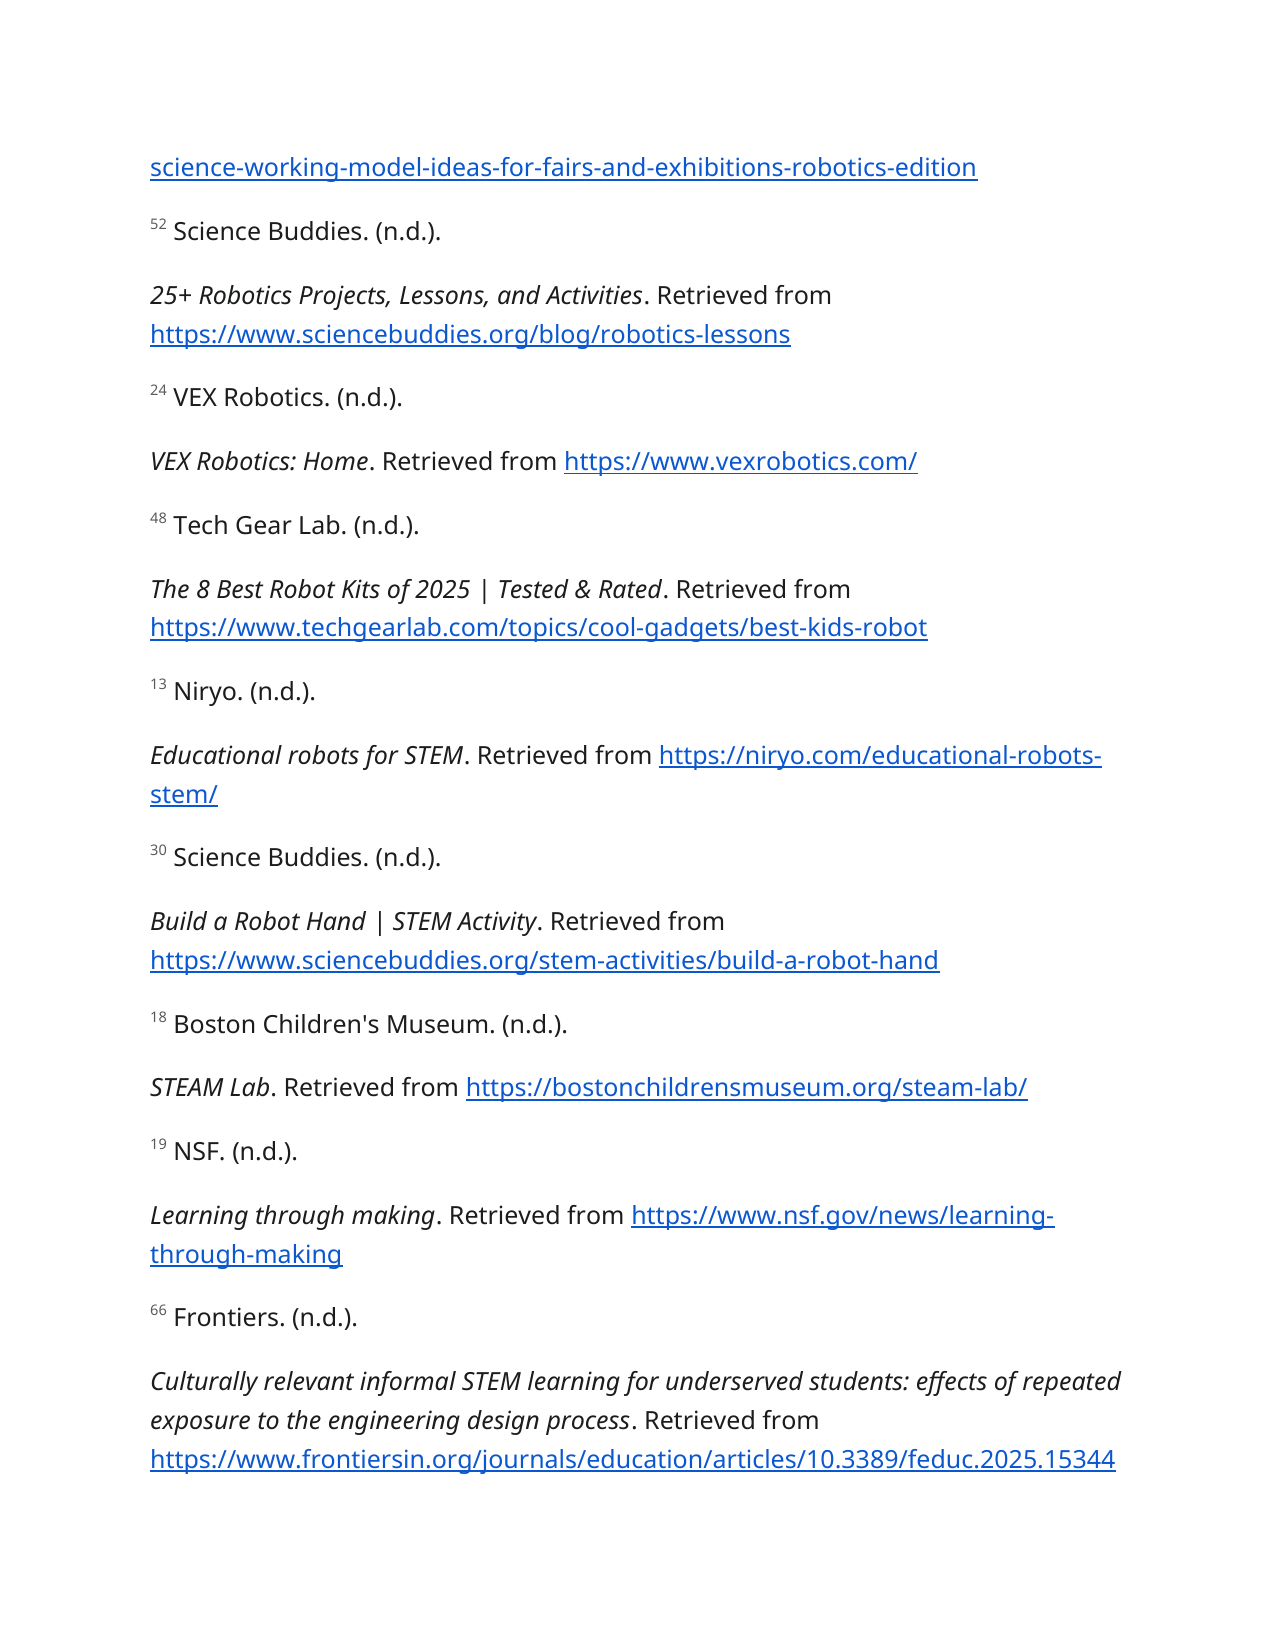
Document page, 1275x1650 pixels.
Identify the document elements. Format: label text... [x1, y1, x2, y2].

text 18 Boston Children's Museum. (n.d.). [150, 1006, 1125, 1040]
text 19 NSF. (n.d.). [150, 1134, 1125, 1168]
text Educational robots for STEM. Retrieved from https://niryo.com/educational-robots-stem/ [150, 737, 1125, 810]
text The 8 Best Robot Kits of 2025 | Tested & Rated. Retrieved from https://www.techgearlab.com/topics/cool-gadgets/best-kids-robot [150, 571, 1125, 644]
text 66 Frontiers. (n.d.). [150, 1300, 1125, 1334]
text STEAM Lab. Retrieved from https://bostonchildrensmuseum.org/steam-lab/ [150, 1070, 1125, 1104]
text Culturally relevant informal STEM learning for underserved students: effects of repeated exposure to the engineering design process. Retrieved from https://www.frontiersin.org/journals/education/articles/10.3389/feduc.2025.15344 [150, 1364, 1125, 1475]
text 24 VEX Robotics. (n.d.). [150, 380, 1125, 414]
text 52 Science Buddies. (n.d.). [150, 214, 1125, 248]
text VEX Robotics: Home. Retrieved from https://www.vexrobotics.com/ [150, 444, 1125, 478]
text 13 Niryo. (n.d.). [150, 674, 1125, 708]
text science-working-model-ideas-for-fairs-and-exhibitions-robotics-edition [150, 150, 1125, 184]
text Learning through making. Retrieved from https://www.nsf.gov/news/learning-through-making [150, 1197, 1125, 1270]
text 30 Science Buddies. (n.d.). [150, 840, 1125, 874]
text 48 Tech Gear Lab. (n.d.). [150, 507, 1125, 542]
text 25+ Robotics Projects, Lessons, and Activities. Retrieved from https://www.sciencebuddies.org/blog/robotics-lessons [150, 277, 1125, 350]
text Build a Robot Hand | STEM Activity. Retrieved from https://www.sciencebuddies.org/stem-activities/build-a-robot-hand [150, 904, 1125, 977]
